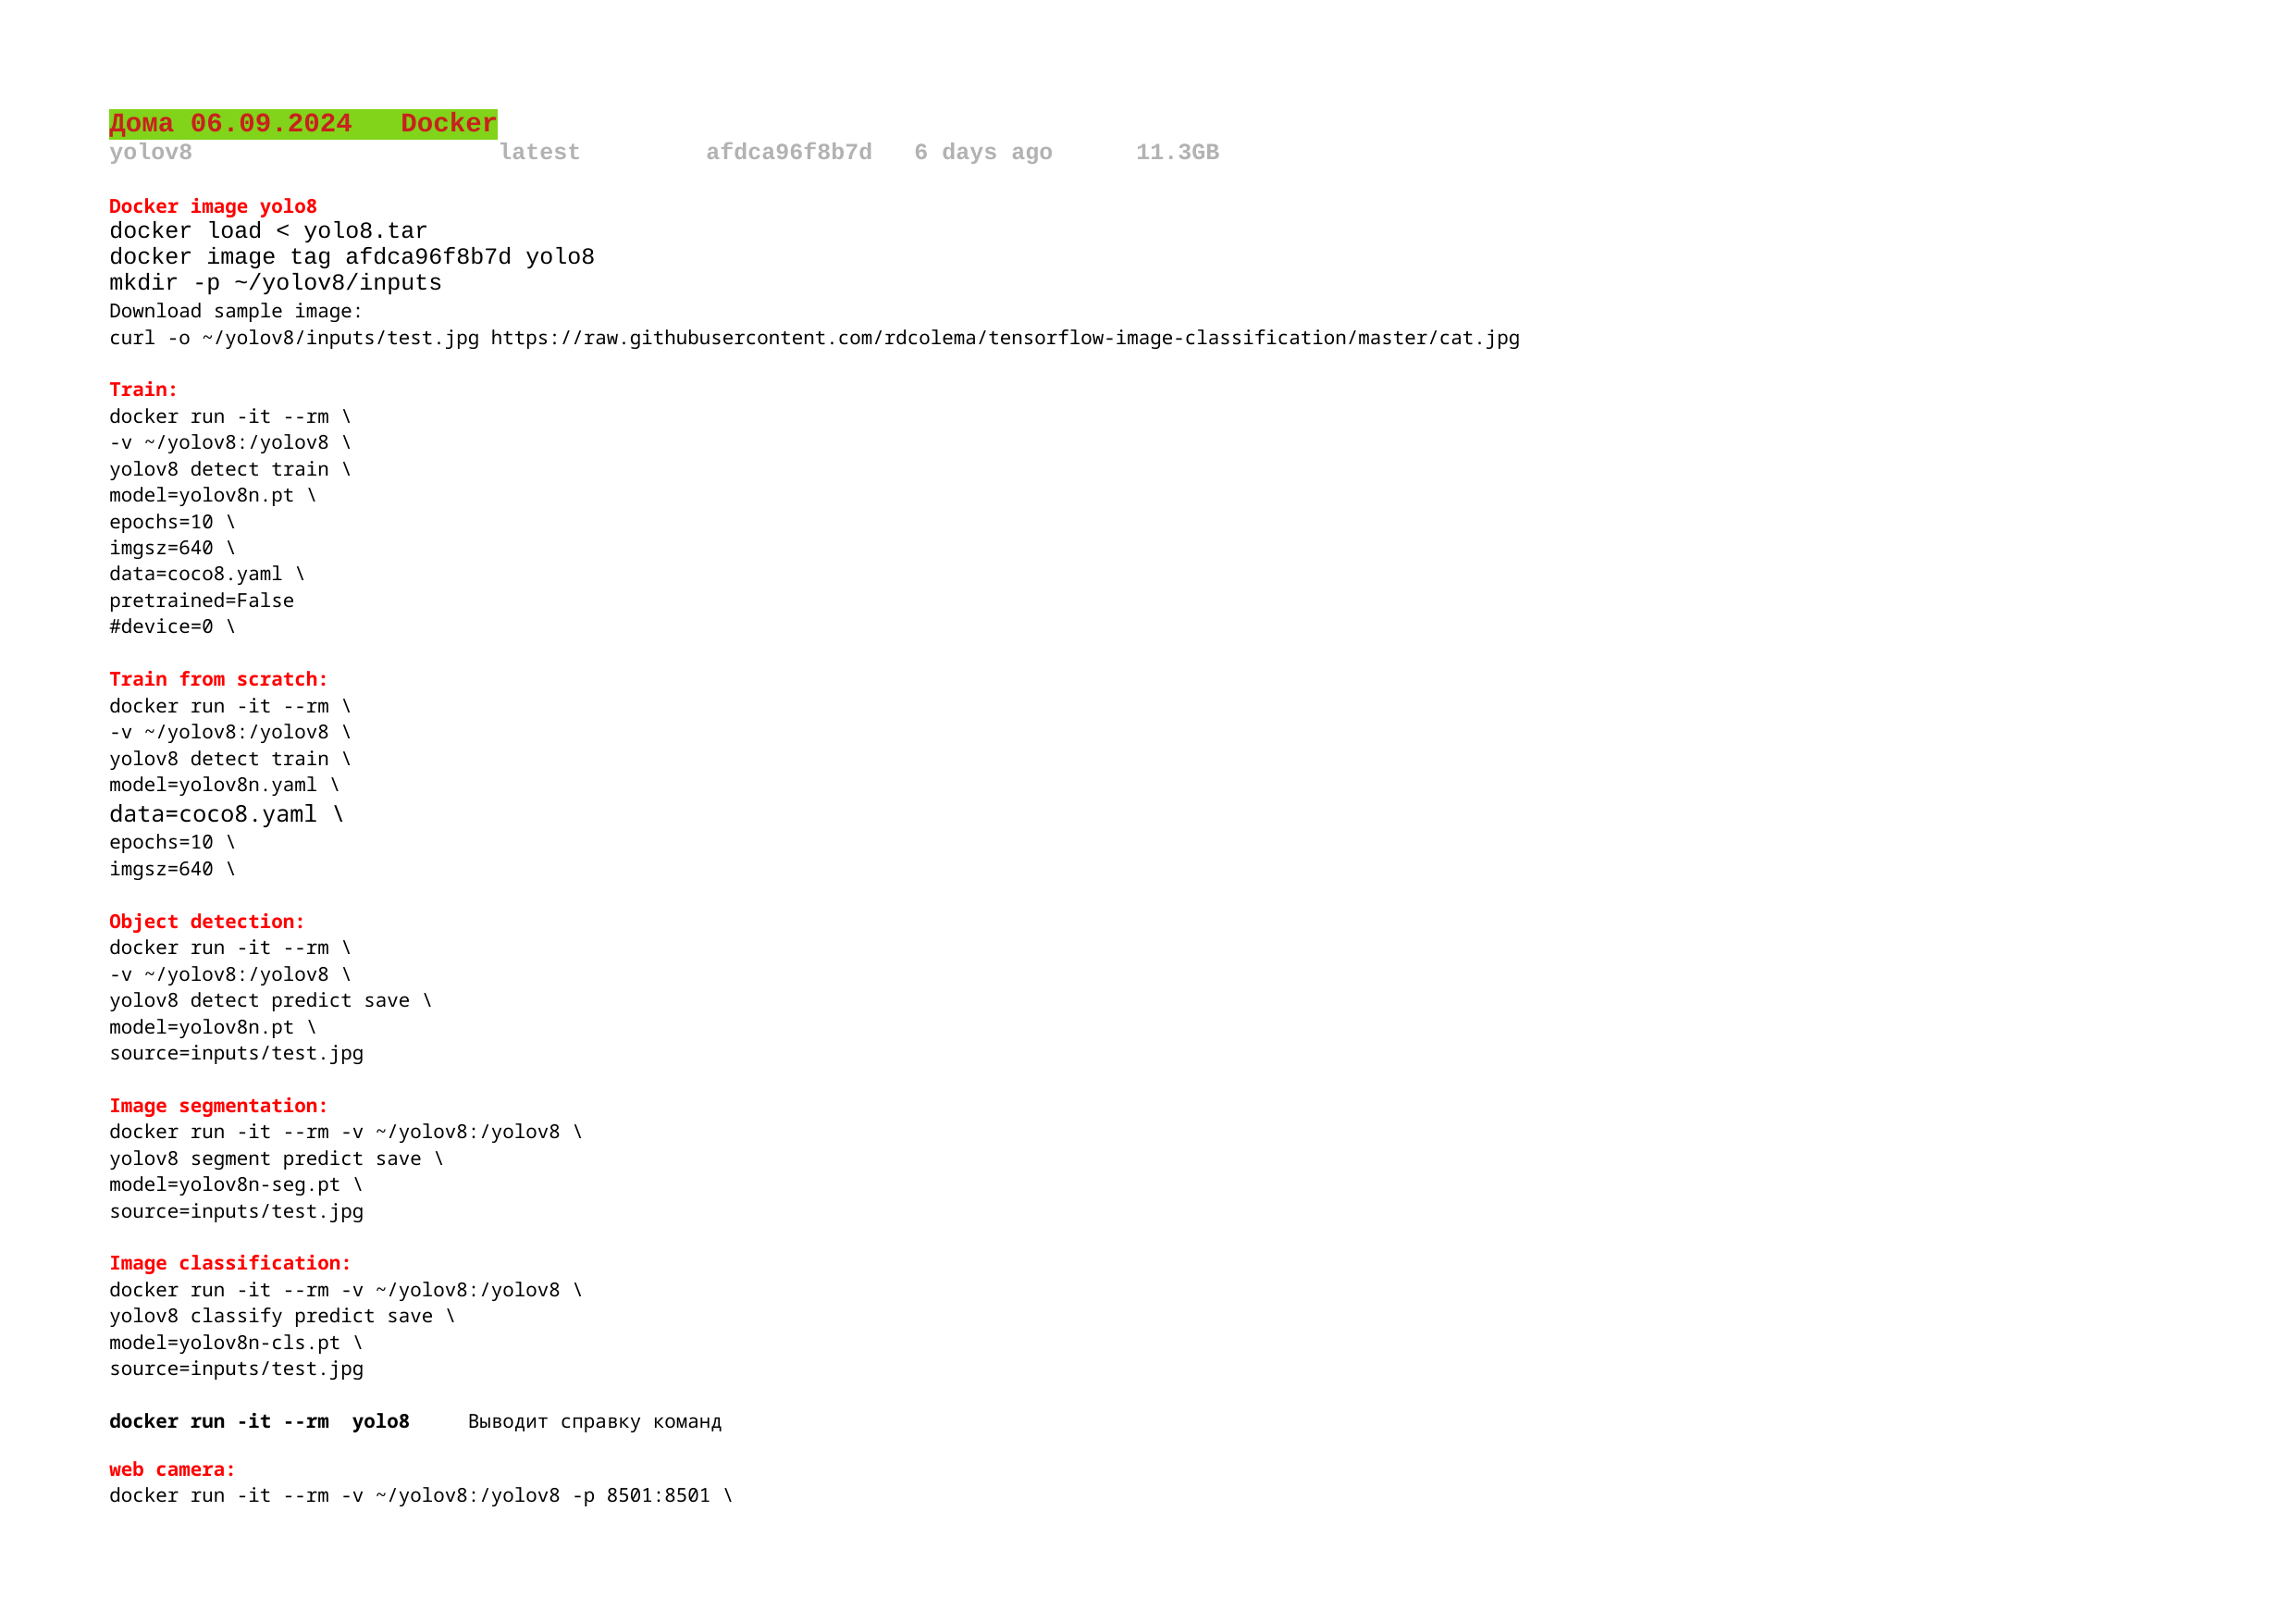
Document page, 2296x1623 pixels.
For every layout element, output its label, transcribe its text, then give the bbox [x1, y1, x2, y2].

text Docker image yolo8 [109, 192, 2186, 218]
text model=yolov8n-seg.pt \ [109, 1171, 2186, 1197]
text data=coco8.yaml \ [109, 798, 2186, 829]
text curl -o ~/yolov8/inputs/test.jpg https://raw.githubusercontent.com/rdcolema/tensorflow-image-classification/master/cat.jpg [109, 324, 2186, 350]
text -v ~/yolov8:/yolov8 \ [109, 960, 2186, 986]
text docker run -it --rm -v ~/yolov8:/yolov8 -p 8501:8501 \ [109, 1482, 2186, 1508]
text model=yolov8n.yaml \ [109, 771, 2186, 798]
text mkdir -p ~/yolov8/inputs [109, 271, 2186, 297]
text source=inputs/test.jpg [109, 1197, 2186, 1223]
text Image segmentation: [109, 1092, 2186, 1118]
text Object detection: [109, 908, 2186, 934]
text Дома 06.09.2024 Docker [109, 109, 2186, 140]
text source=inputs/test.jpg [109, 1355, 2186, 1381]
text docker run -it --rm -v ~/yolov8:/yolov8 \ [109, 1118, 2186, 1145]
text Download sample image: [109, 297, 2186, 324]
text model=yolov8n.pt \ [109, 481, 2186, 508]
text docker image tag afdca96f8b7d yolo8 [109, 244, 2186, 271]
text docker run -it --rm yolo8 Выводит справку команд [109, 1407, 2186, 1433]
text model=yolov8n.pt \ [109, 1013, 2186, 1039]
text source=inputs/test.jpg [109, 1039, 2186, 1066]
text pretrained=False [109, 587, 2186, 613]
text epochs=10 \ [109, 508, 2186, 534]
text yolov8 detect train \ [109, 745, 2186, 771]
text docker run -it --rm \ [109, 934, 2186, 960]
text yolov8 latest afdca96f8b7d 6 days ago 11.3GB [109, 140, 2186, 166]
text docker run -it --rm \ [109, 403, 2186, 428]
text yolov8 detect train \ [109, 455, 2186, 481]
text epochs=10 \ [109, 829, 2186, 855]
text data=coco8.yaml \ [109, 561, 2186, 587]
text imgsz=640 \ [109, 534, 2186, 561]
text yolov8 classify predict save \ [109, 1302, 2186, 1329]
text yolov8 detect predict save \ [109, 986, 2186, 1013]
text yolov8 segment predict save \ [109, 1145, 2186, 1171]
text Image classification: [109, 1250, 2186, 1276]
text docker load < yolo8.tar [109, 218, 2186, 244]
text -v ~/yolov8:/yolov8 \ [109, 428, 2186, 455]
text docker run -it --rm \ [109, 692, 2186, 718]
text -v ~/yolov8:/yolov8 \ [109, 718, 2186, 745]
text web camera: [109, 1456, 2186, 1482]
text docker run -it --rm -v ~/yolov8:/yolov8 \ [109, 1276, 2186, 1302]
text Train from scratch: [109, 665, 2186, 692]
text model=yolov8n-cls.pt \ [109, 1329, 2186, 1355]
text imgsz=640 \ [109, 855, 2186, 881]
text Train: [109, 377, 2186, 403]
text #device=0 \ [109, 613, 2186, 639]
